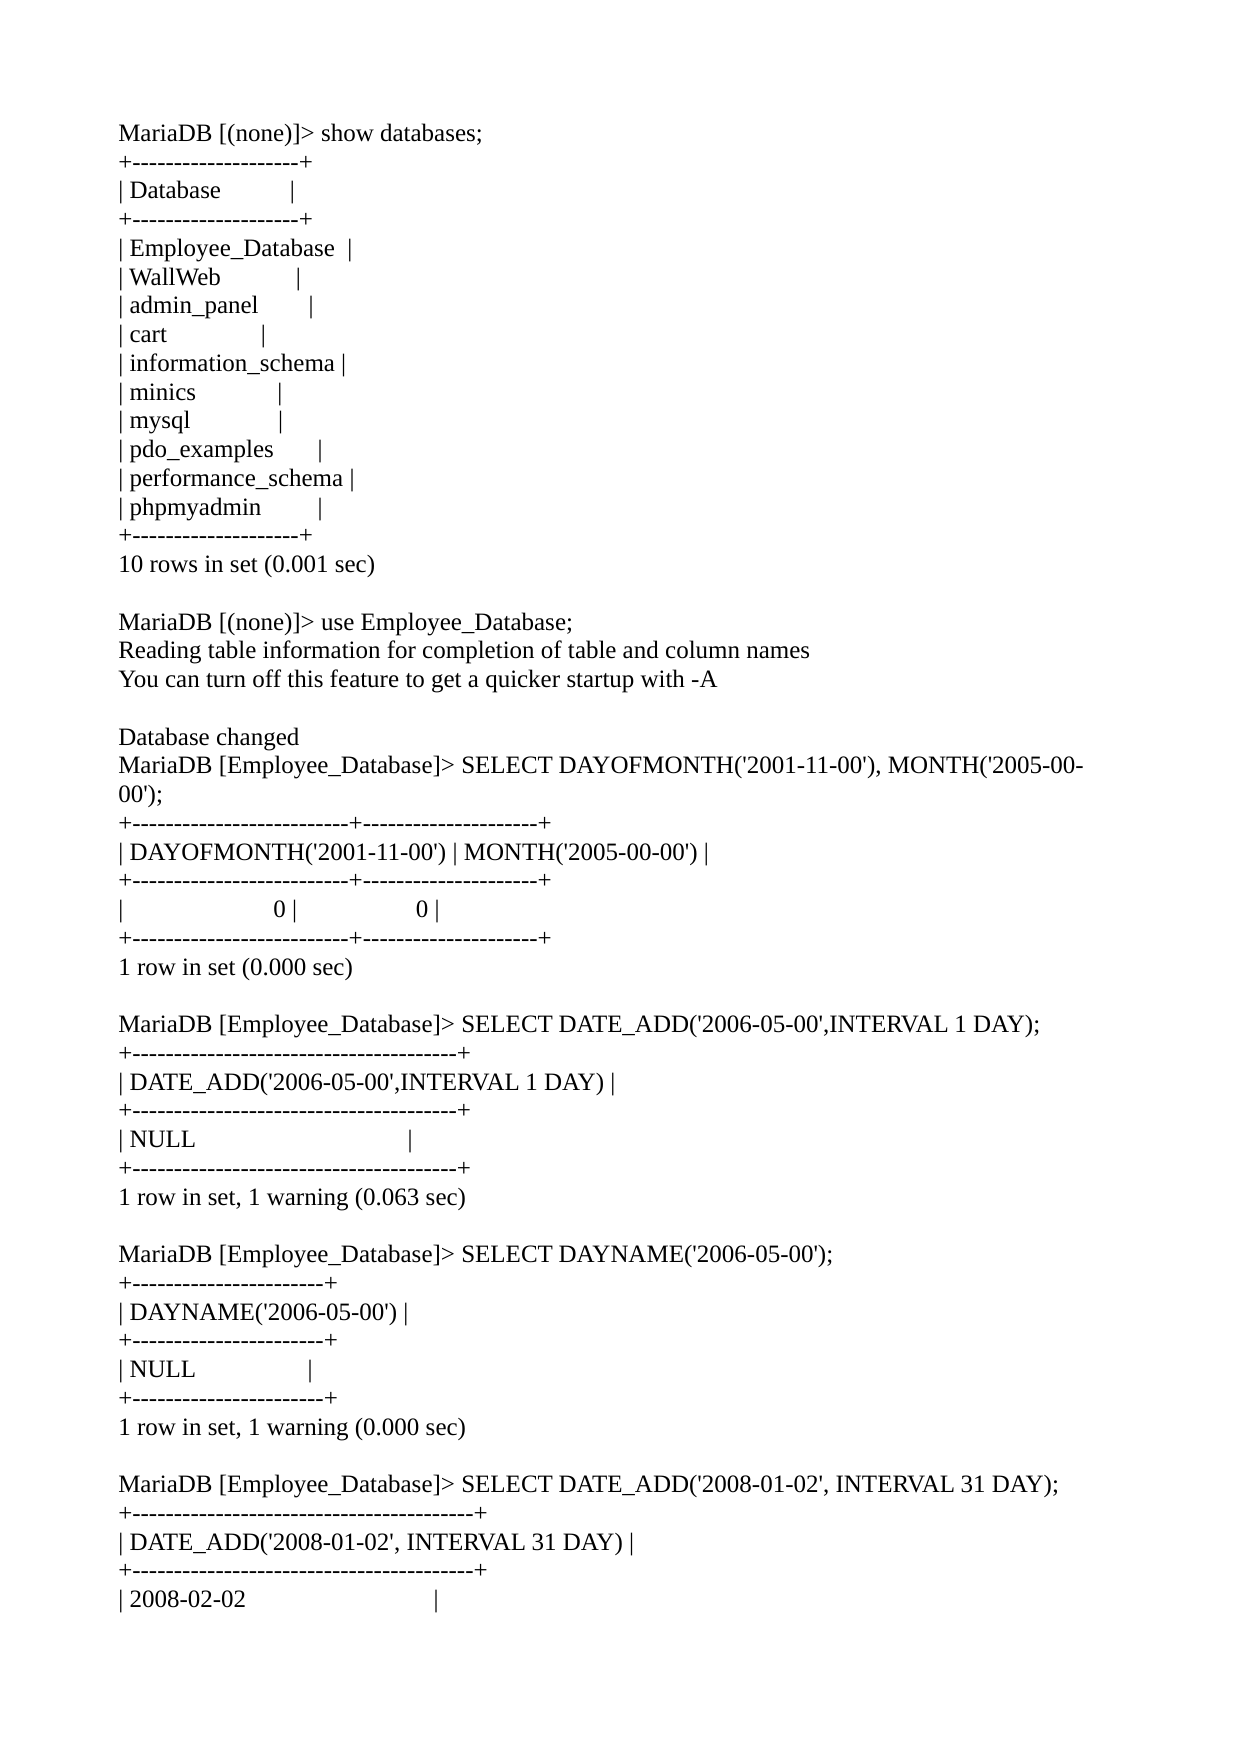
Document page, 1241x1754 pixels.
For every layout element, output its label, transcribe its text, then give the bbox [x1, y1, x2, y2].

text | Database | [118, 176, 1122, 204]
text | Employee_Database | [118, 233, 1122, 262]
text +--------------------+ [118, 147, 1122, 176]
text +-----------------------------------------+ [118, 1498, 1122, 1527]
text | performance_schema | [118, 463, 1122, 492]
text MariaDB [(none)]> use Employee_Database; [118, 607, 1122, 636]
text | DATE_ADD('2008-01-02', INTERVAL 31 DAY) | [118, 1527, 1122, 1556]
text +--------------------------+---------------------+ [118, 808, 1122, 837]
text | DATE_ADD('2006-05-00',INTERVAL 1 DAY) | [118, 1067, 1122, 1096]
text | 2008-02-02 | [118, 1584, 1122, 1613]
text | information_schema | [118, 348, 1122, 377]
text | NULL | [118, 1124, 1122, 1153]
text 10 rows in set (0.001 sec) [118, 549, 1122, 578]
text +--------------------+ [118, 521, 1122, 549]
text 1 row in set (0.000 sec) [118, 952, 1122, 981]
text +---------------------------------------+ [118, 1096, 1122, 1124]
text +-----------------------+ [118, 1383, 1122, 1412]
text +--------------------------+---------------------+ [118, 866, 1122, 894]
text +---------------------------------------+ [118, 1038, 1122, 1067]
text Database changed [118, 722, 1122, 751]
text +-----------------------+ [118, 1268, 1122, 1297]
text 1 row in set, 1 warning (0.063 sec) [118, 1182, 1122, 1211]
text You can turn off this feature to get a quicker startup with -A [118, 664, 1122, 693]
text +--------------------+ [118, 204, 1122, 233]
text +---------------------------------------+ [118, 1153, 1122, 1182]
text +--------------------------+---------------------+ [118, 923, 1122, 952]
text MariaDB [(none)]> show databases; [118, 118, 1122, 147]
text | NULL | [118, 1354, 1122, 1383]
text +-----------------------+ [118, 1326, 1122, 1354]
text | 0 | 0 | [118, 894, 1122, 923]
text | phpmyadmin | [118, 492, 1122, 521]
text MariaDB [Employee_Database]> SELECT DATE_ADD('2008-01-02', INTERVAL 31 DAY); [118, 1469, 1122, 1498]
text | DAYOFMONTH('2001-11-00') | MONTH('2005-00-00') | [118, 837, 1122, 866]
text | minics | [118, 377, 1122, 406]
text | admin_panel | [118, 291, 1122, 319]
text | mysql | [118, 406, 1122, 434]
text | cart | [118, 319, 1122, 348]
text Reading table information for completion of table and column names [118, 636, 1122, 664]
text +-----------------------------------------+ [118, 1556, 1122, 1584]
text MariaDB [Employee_Database]> SELECT DATE_ADD('2006-05-00',INTERVAL 1 DAY); [118, 1009, 1122, 1038]
text MariaDB [Employee_Database]> SELECT DAYNAME('2006-05-00'); [118, 1239, 1122, 1268]
text | pdo_examples | [118, 434, 1122, 463]
text | WallWeb | [118, 262, 1122, 291]
text 1 row in set, 1 warning (0.000 sec) [118, 1412, 1122, 1441]
text | DAYNAME('2006-05-00') | [118, 1297, 1122, 1326]
text MariaDB [Employee_Database]> SELECT DAYOFMONTH('2001-11-00'), MONTH('2005-00-00'); [118, 751, 1122, 808]
